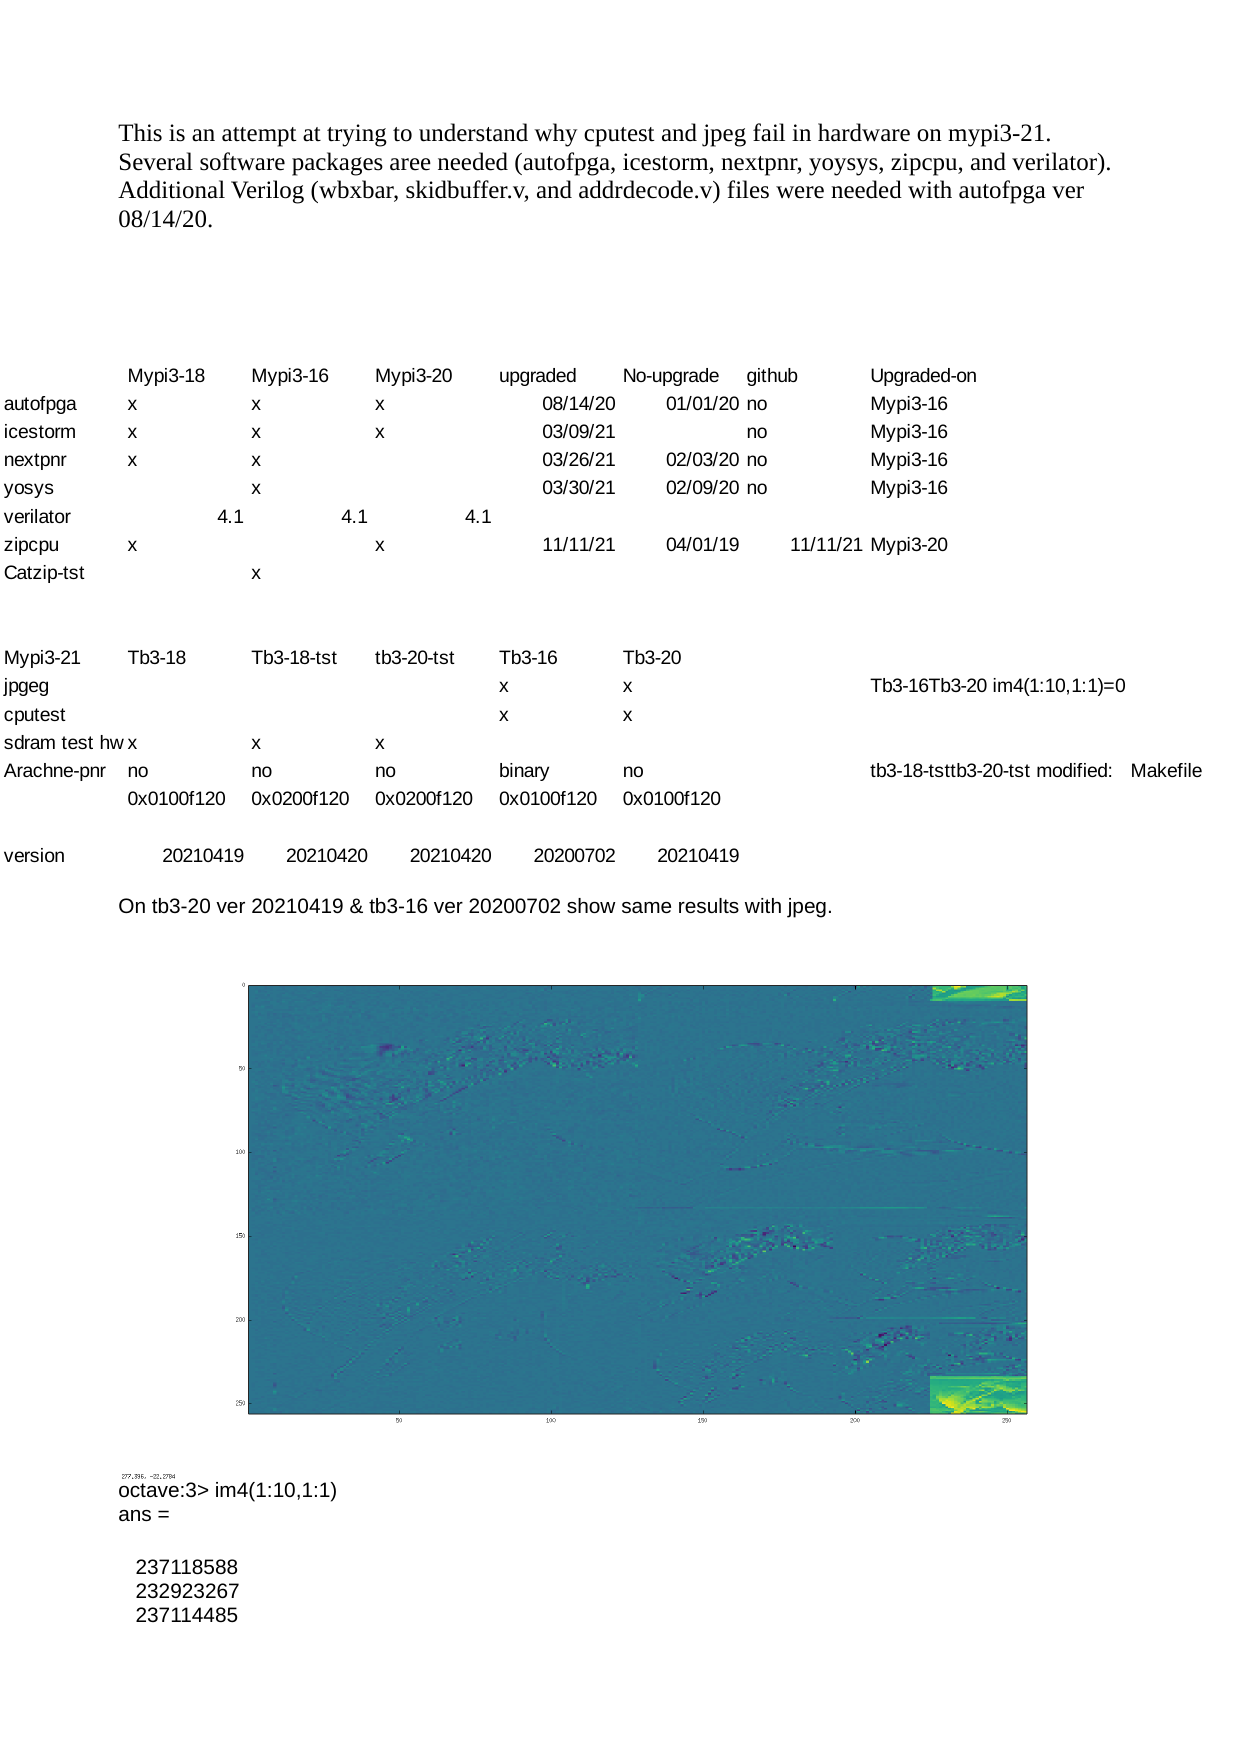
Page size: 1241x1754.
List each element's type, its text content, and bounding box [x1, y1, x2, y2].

text octave:3> im4(1:10,1:1) [118, 1479, 1122, 1502]
text 237118588 [118, 1555, 1122, 1579]
text 232923267 [118, 1579, 1122, 1603]
text ans = [118, 1502, 1122, 1526]
text Additional Verilog (wbxbar, skidbuffer.v, and addrdecode.v) files were needed with autofpga ver 08/14/20. [118, 176, 1122, 233]
text On tb3-20 ver 20210419 & tb3-16 ver 20200702 show same results with jpeg. [118, 894, 1122, 918]
text This is an attempt at trying to understand why cputest and jpeg fail in hardware on mypi3-21. Several software packages aree needed (autofpga, icestorm, nextpnr, yoysys, zipcpu, and verilator). [118, 118, 1122, 176]
picture [118, 946, 1123, 1479]
text 237114485 [118, 1603, 1122, 1627]
